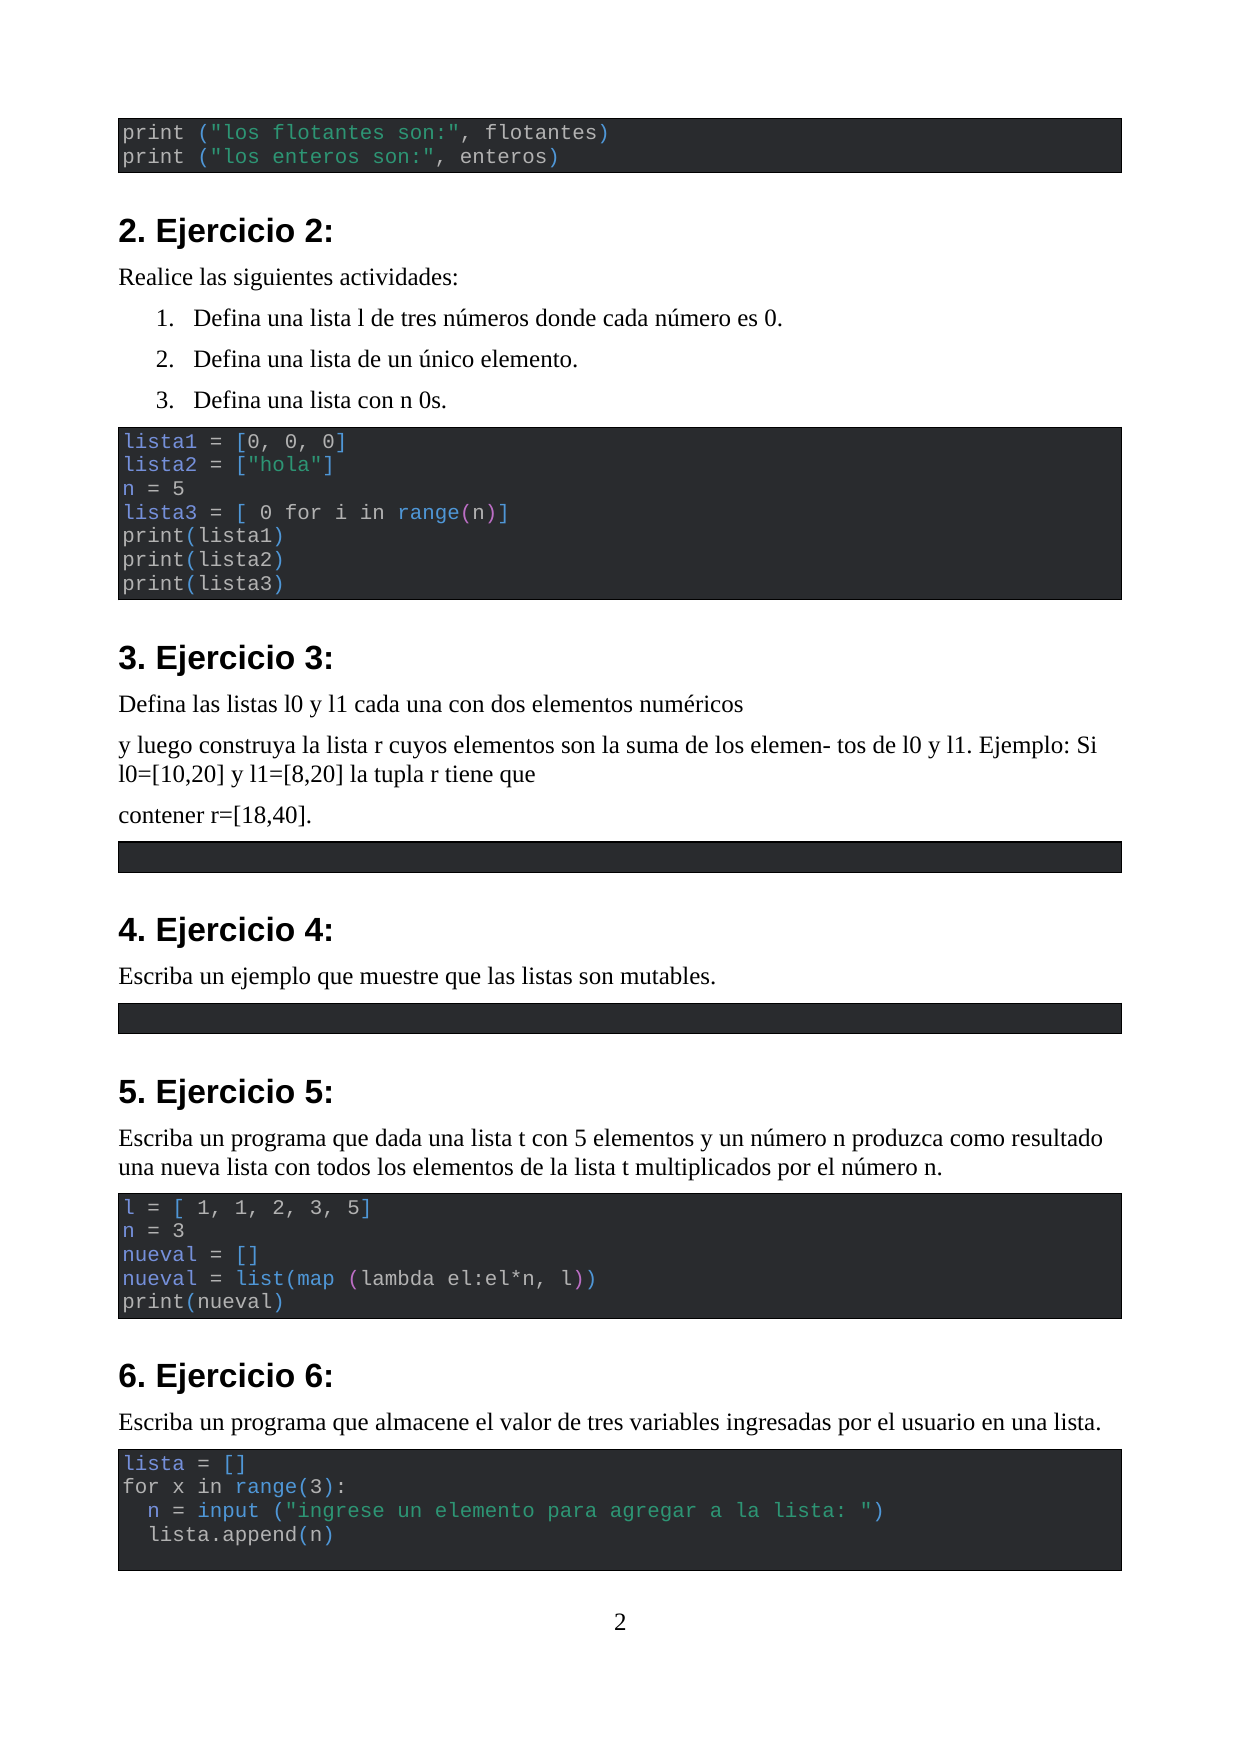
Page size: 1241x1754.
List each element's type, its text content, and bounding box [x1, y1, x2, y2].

text lista2 = ["hola"] [119, 451, 1121, 474]
subtitle Ejercicio 2: [118, 211, 1122, 249]
text nueval = [] [119, 1240, 1121, 1264]
text lista = [] [119, 1450, 1121, 1472]
text print(nueval) [119, 1287, 1121, 1318]
list Defina una lista l de tres números donde cada número es 0. [156, 303, 1122, 332]
text n = 3 [119, 1216, 1121, 1240]
text print(lista2) [119, 545, 1121, 569]
text Escriba un ejemplo que muestre que las listas son mutables. [118, 961, 1122, 990]
text contener r=[18,40]. [118, 800, 1122, 829]
text print ("los enteros son:", enteros) [119, 142, 1121, 172]
list Defina una lista de un único elemento. [156, 344, 1122, 373]
text print(lista1) [119, 521, 1121, 545]
text print(lista3) [119, 569, 1121, 599]
subtitle Ejercicio 6: [118, 1356, 1122, 1395]
subtitle Ejercicio 5: [118, 1072, 1122, 1110]
text n = 5 [119, 474, 1121, 498]
text nueval = list(map (lambda el:el*n, l)) [119, 1264, 1121, 1287]
subtitle Ejercicio 3: [118, 638, 1122, 676]
text Escriba un programa que almacene el valor de tres variables ingresadas por el usuario en una lista. [118, 1407, 1122, 1436]
text n = input ("ingrese un elemento para agregar a la lista: ") [119, 1496, 1121, 1520]
text l = [ 1, 1, 2, 3, 5] [119, 1194, 1121, 1216]
text Escriba un programa que dada una lista t con 5 elementos y un número n produzca como resultado una nueva lista con todos los elementos de la lista t multiplicados por el número n. [118, 1123, 1122, 1180]
text y luego construya la lista r cuyos elementos son la suma de los elemen- tos de l0 y l1. Ejemplo: Si l0=[10,20] y l1=[8,20] la tupla r tiene que [118, 730, 1122, 788]
text lista.append(n) [119, 1520, 1121, 1543]
text print ("los flotantes son:", flotantes) [119, 119, 1121, 142]
list Defina una lista con n 0s. [156, 386, 1122, 414]
subtitle Ejercicio 4: [118, 910, 1122, 949]
text Realice las siguientes actividades: [118, 262, 1122, 291]
text lista3 = [ 0 for i in range(n)] [119, 498, 1121, 521]
text lista1 = [0, 0, 0] [119, 428, 1121, 451]
text for x in range(3): [119, 1472, 1121, 1496]
text Defina las listas l0 y l1 cada una con dos elementos numéricos [118, 689, 1122, 718]
